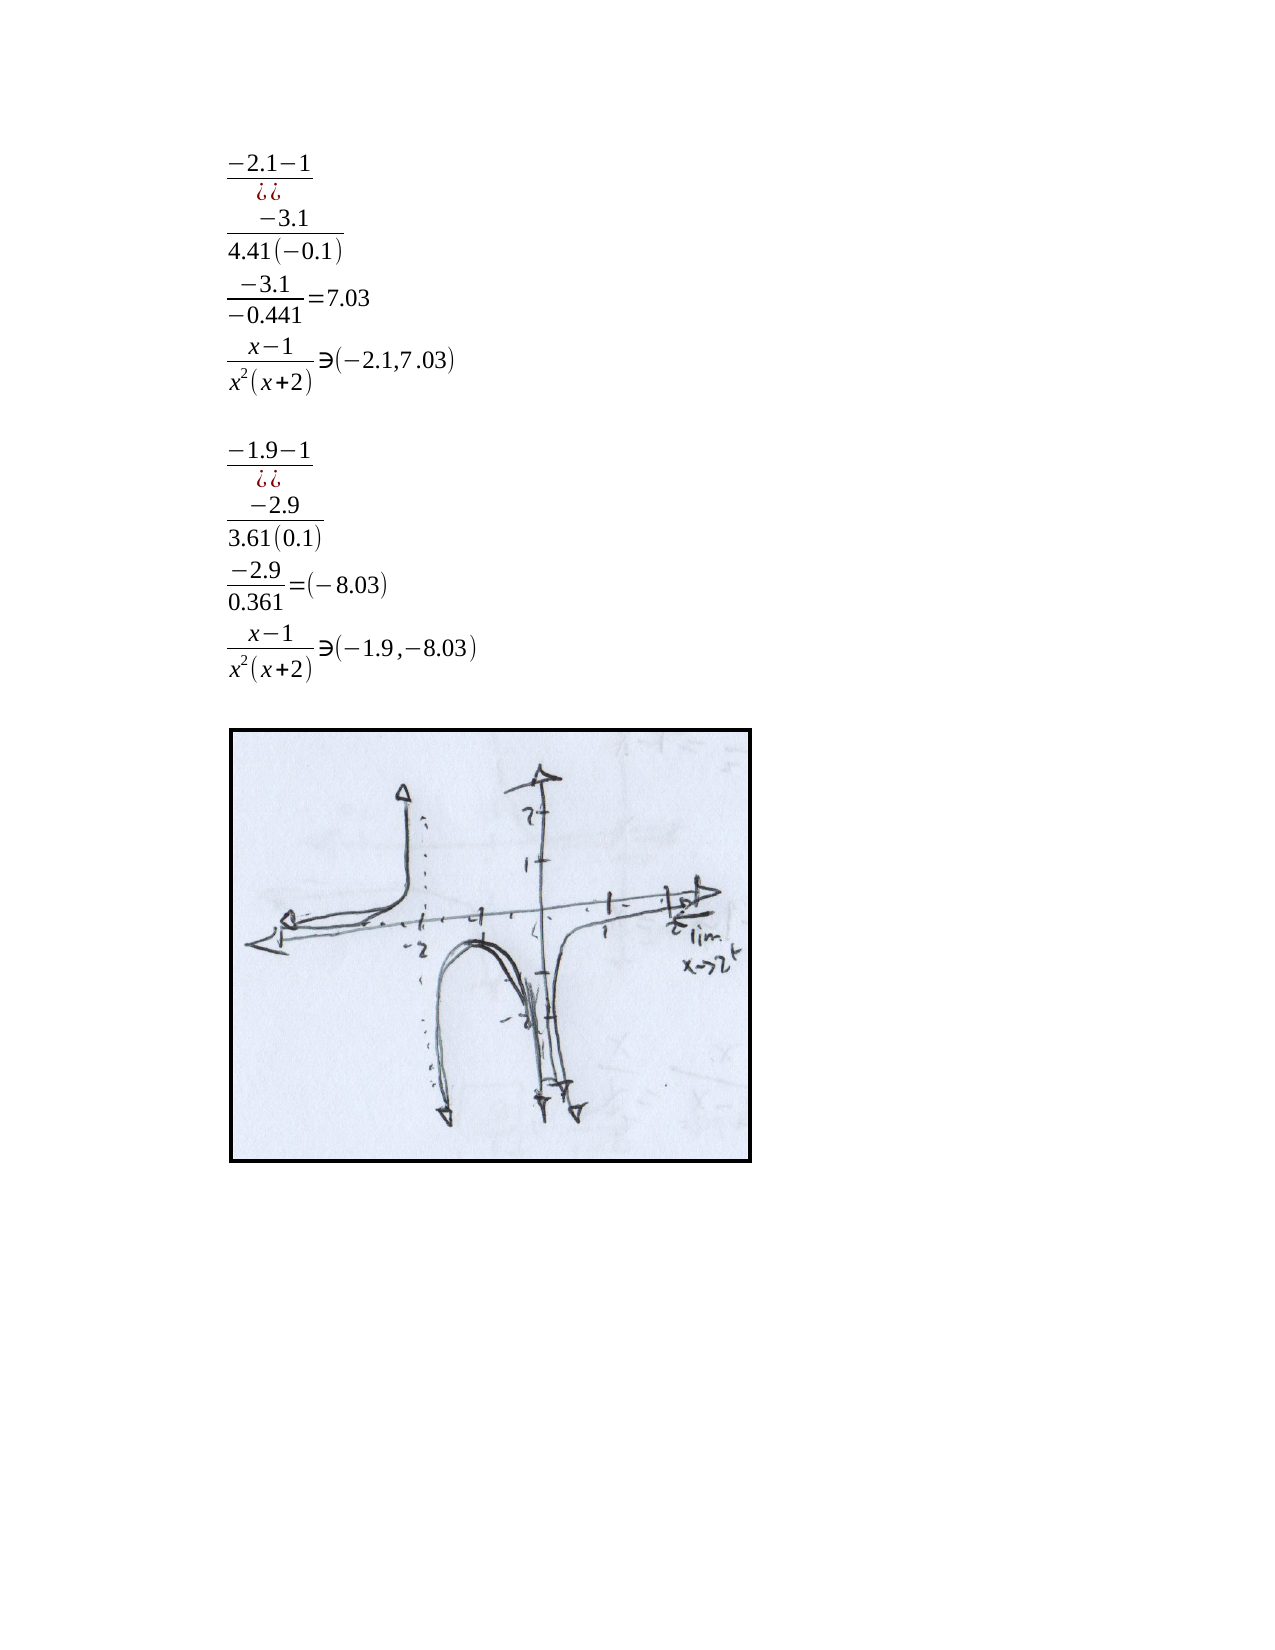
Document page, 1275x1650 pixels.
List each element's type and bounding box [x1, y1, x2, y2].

picture [233, 732, 748, 1159]
